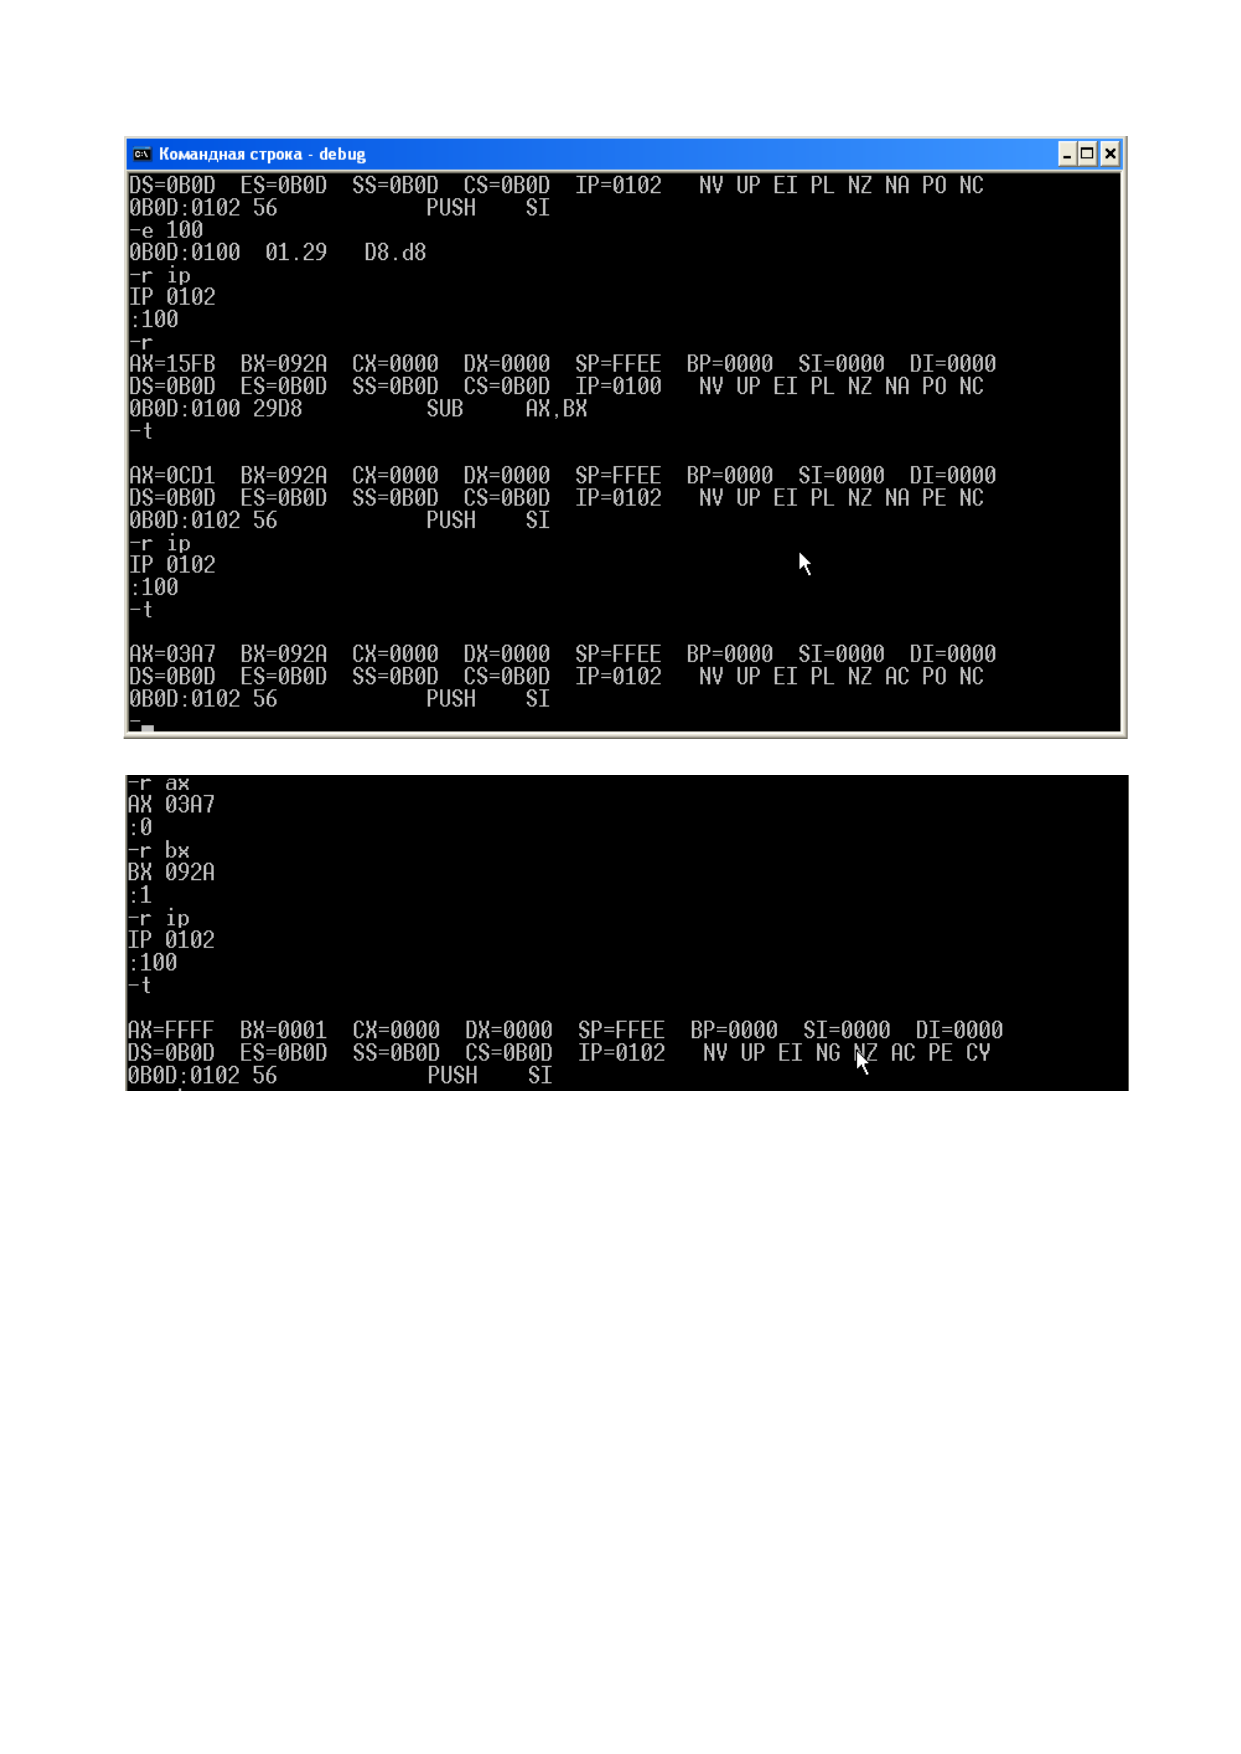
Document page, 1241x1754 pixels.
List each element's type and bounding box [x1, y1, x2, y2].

picture [123, 136, 1128, 739]
picture [125, 775, 1130, 1091]
